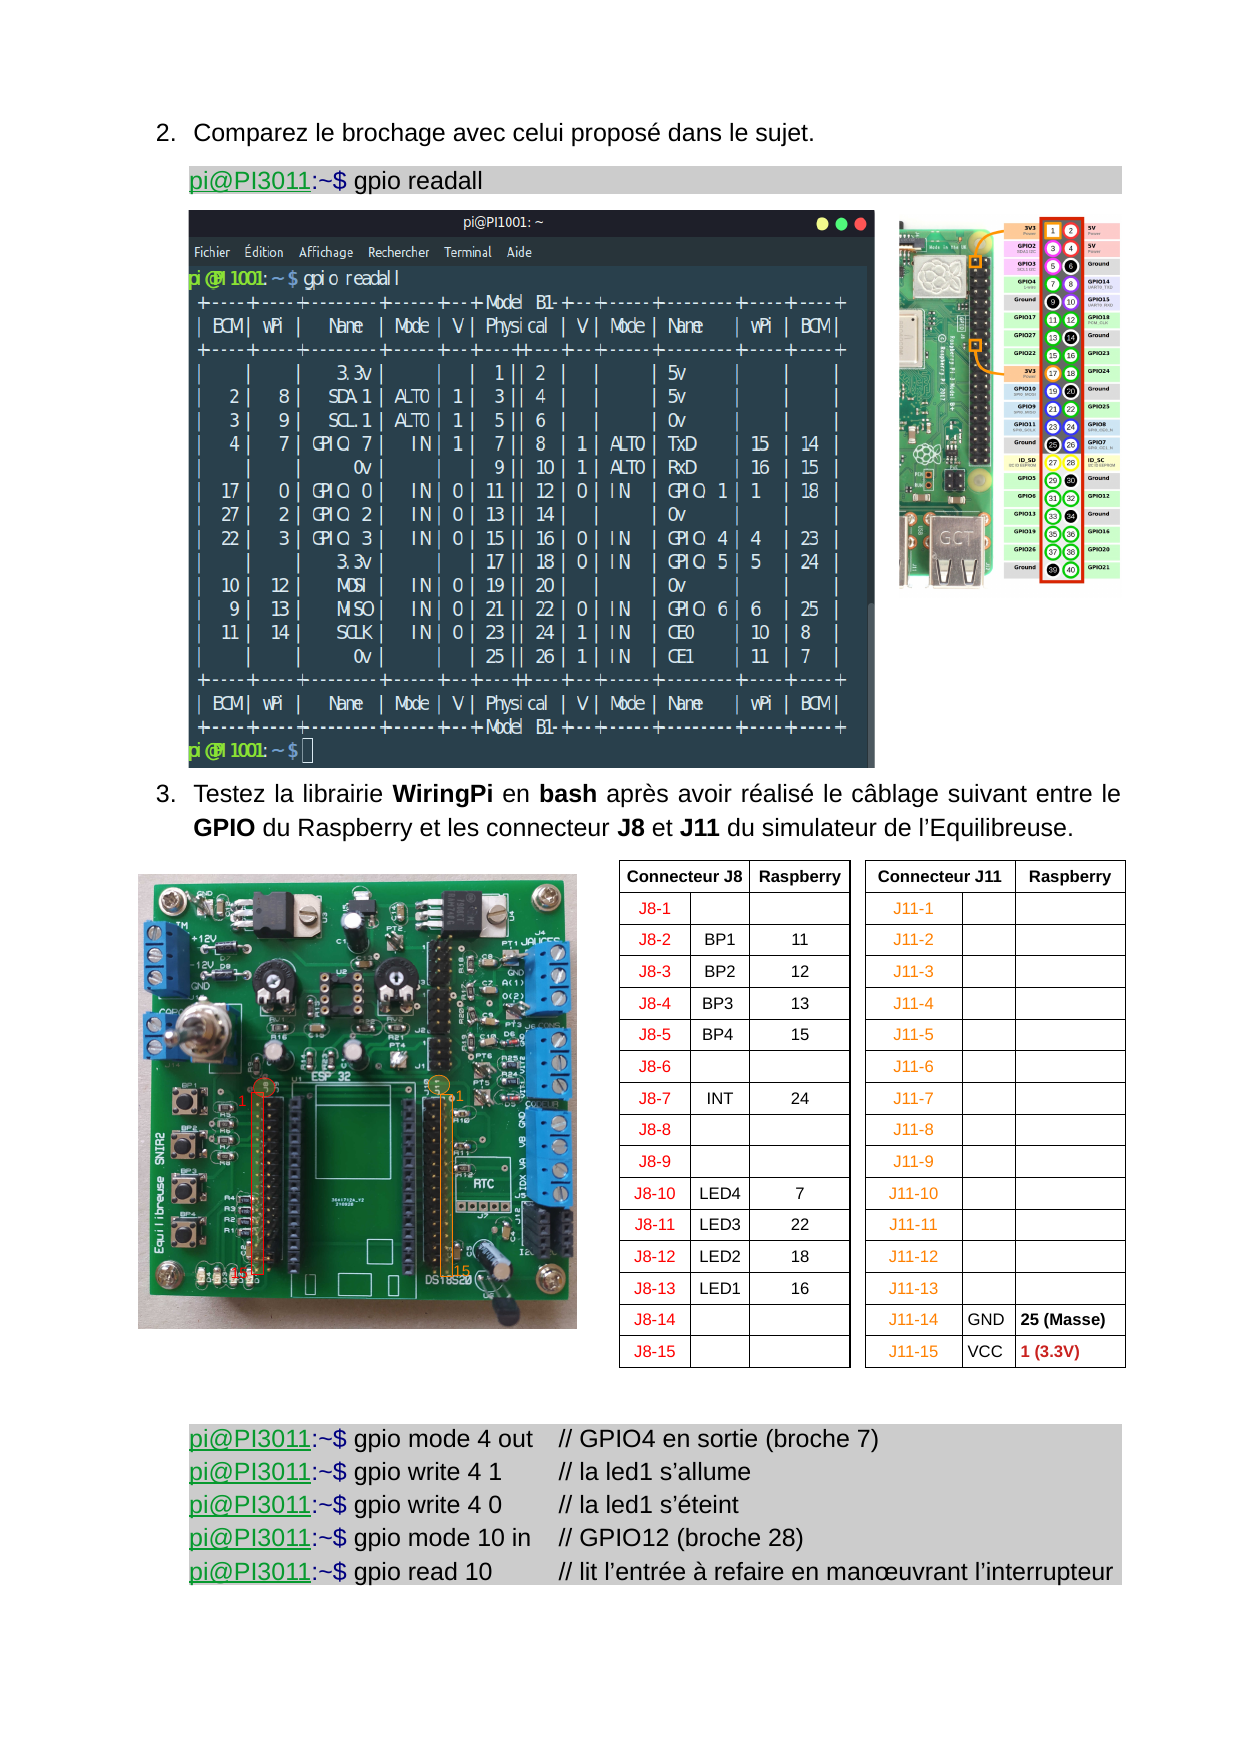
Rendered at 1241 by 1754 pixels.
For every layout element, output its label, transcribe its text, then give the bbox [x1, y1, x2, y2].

table_cell [1016, 1210, 1125, 1240]
table_cell [851, 1304, 865, 1335]
table_header [851, 860, 865, 892]
table_cell [691, 1336, 749, 1367]
table_cell LED2 [691, 1241, 749, 1272]
table_cell [963, 956, 1015, 987]
table_header Raspberry [1016, 861, 1125, 892]
table_cell [851, 1335, 865, 1367]
table_cell [691, 1051, 749, 1082]
list Testez la librairie WiringPi en bash après avoir réalisé le câblage suivant entre le GPIO du Raspberry et les connecteur J8 et J11 du simulateur de l’Equilibreuse. [156, 211, 1122, 841]
table_cell [851, 987, 865, 1018]
table_header Connecteur J8 [620, 861, 749, 892]
table_cell [963, 925, 1015, 955]
table_cell [963, 988, 1015, 1018]
table_cell [1016, 1146, 1125, 1177]
table_cell 11 [750, 925, 849, 955]
table_cell [750, 1336, 849, 1367]
table_cell [963, 1273, 1015, 1303]
table_header Connecteur J11 [866, 861, 1015, 892]
table_cell [750, 1305, 849, 1335]
table_cell J11-12 [866, 1241, 962, 1272]
table_cell [851, 1177, 865, 1208]
table_cell J8-8 [620, 1115, 690, 1145]
table_cell [1016, 1273, 1125, 1303]
table_cell GND [963, 1305, 1015, 1335]
table_cell J8-11 [620, 1210, 690, 1240]
table_cell 1 (3.3V) [1016, 1336, 1125, 1367]
table_cell 18 [750, 1241, 849, 1272]
table_cell BP3 [691, 988, 749, 1018]
table_cell 13 [750, 988, 849, 1018]
table_cell [750, 1051, 849, 1082]
table_cell J11-9 [866, 1146, 962, 1177]
table_cell J8-9 [620, 1146, 690, 1177]
table_cell 15 [750, 1020, 849, 1050]
table_cell VCC [963, 1336, 1015, 1367]
table_cell 25 (Masse) [1016, 1305, 1125, 1335]
picture [188, 210, 875, 768]
table_cell [851, 1145, 865, 1177]
table_cell J8-15 [620, 1336, 690, 1367]
table_cell J11-14 [866, 1305, 962, 1335]
table_cell J8-1 [620, 893, 690, 923]
table_cell BP1 [691, 925, 749, 955]
table_cell 24 [750, 1083, 849, 1113]
table_cell [963, 1051, 1015, 1082]
table_cell [750, 893, 849, 923]
list pi@PI3011:~$ gpio mode 4 out // GPIO4 en sortie (broche 7) [189, 1424, 1122, 1453]
list pi@PI3011:~$ gpio mode 10 in // GPIO12 (broche 28) [189, 1523, 1122, 1552]
table_cell 12 [750, 956, 849, 987]
table_cell BP4 [691, 1020, 749, 1050]
table_cell [1016, 925, 1125, 955]
table_cell 16 [750, 1273, 849, 1303]
table_cell LED1 [691, 1273, 749, 1303]
table_cell [1016, 956, 1125, 987]
list pi@PI3011:~$ gpio readall [189, 166, 1122, 194]
table_cell [691, 893, 749, 923]
table_cell [963, 1020, 1015, 1050]
table_cell LED4 [691, 1178, 749, 1208]
table_cell J11-10 [866, 1178, 962, 1208]
table_cell [851, 1272, 865, 1303]
table_cell J8-6 [620, 1051, 690, 1082]
table_cell [963, 1146, 1015, 1177]
table_cell [851, 1114, 865, 1145]
table_cell [851, 1209, 865, 1240]
table_cell J11-8 [866, 1115, 962, 1145]
table_cell J11-4 [866, 988, 962, 1018]
table_cell [1016, 1115, 1125, 1145]
table_cell [851, 1050, 865, 1082]
table_cell [851, 1082, 865, 1113]
table_header Raspberry [750, 861, 849, 892]
table_cell LED3 [691, 1210, 749, 1240]
table_cell J8-3 [620, 956, 690, 987]
table_cell BP2 [691, 956, 749, 987]
list Comparez le brochage avec celui proposé dans le sujet. [156, 118, 1122, 147]
table_cell [1016, 1241, 1125, 1272]
table_cell [1016, 1178, 1125, 1208]
table_cell [750, 1115, 849, 1145]
table_cell [691, 1305, 749, 1335]
table_cell [750, 1146, 849, 1177]
table_cell [851, 924, 865, 955]
table_cell [963, 1178, 1015, 1208]
table_cell J11-7 [866, 1083, 962, 1113]
table_cell J11-13 [866, 1273, 962, 1303]
table_cell [963, 1115, 1015, 1145]
table_cell 7 [750, 1178, 849, 1208]
table_cell J8-10 [620, 1178, 690, 1208]
table_cell [1016, 1051, 1125, 1082]
table_cell [963, 1083, 1015, 1113]
table_cell [963, 1210, 1015, 1240]
table_cell 22 [750, 1210, 849, 1240]
table_cell [963, 893, 1015, 923]
table_cell [691, 1146, 749, 1177]
table_cell J8-5 [620, 1020, 690, 1050]
table_cell [1016, 893, 1125, 923]
list pi@PI3011:~$ gpio write 4 0 // la led1 s’éteint [189, 1490, 1122, 1519]
table_cell J11-2 [866, 925, 962, 955]
table_cell J11-6 [866, 1051, 962, 1082]
table_cell INT [691, 1083, 749, 1113]
table_cell [851, 1019, 865, 1050]
table_cell J11-11 [866, 1210, 962, 1240]
table_cell J8-4 [620, 988, 690, 1018]
table_cell J8-2 [620, 925, 690, 955]
table_cell [1016, 1020, 1125, 1050]
table_cell J11-5 [866, 1020, 962, 1050]
table_cell [963, 1241, 1015, 1272]
table_cell [1016, 988, 1125, 1018]
table_cell J8-14 [620, 1305, 690, 1335]
table_cell [851, 892, 865, 923]
table_cell [851, 955, 865, 987]
table_cell J8-12 [620, 1241, 690, 1272]
picture [900, 214, 1122, 598]
list pi@PI3011:~$ gpio write 4 1 // la led1 s’allume [189, 1457, 1122, 1486]
table_cell J8-7 [620, 1083, 690, 1113]
table_cell [691, 1115, 749, 1145]
table_cell [1016, 1083, 1125, 1113]
table_cell J11-3 [866, 956, 962, 987]
table_cell J8-13 [620, 1273, 690, 1303]
list pi@PI3011:~$ gpio read 10 // lit l’entrée à refaire en manœuvrant l’interrupteur [189, 1556, 1122, 1585]
table_cell J11-15 [866, 1336, 962, 1367]
table_cell [851, 1240, 865, 1272]
table_cell J11-1 [866, 893, 962, 923]
